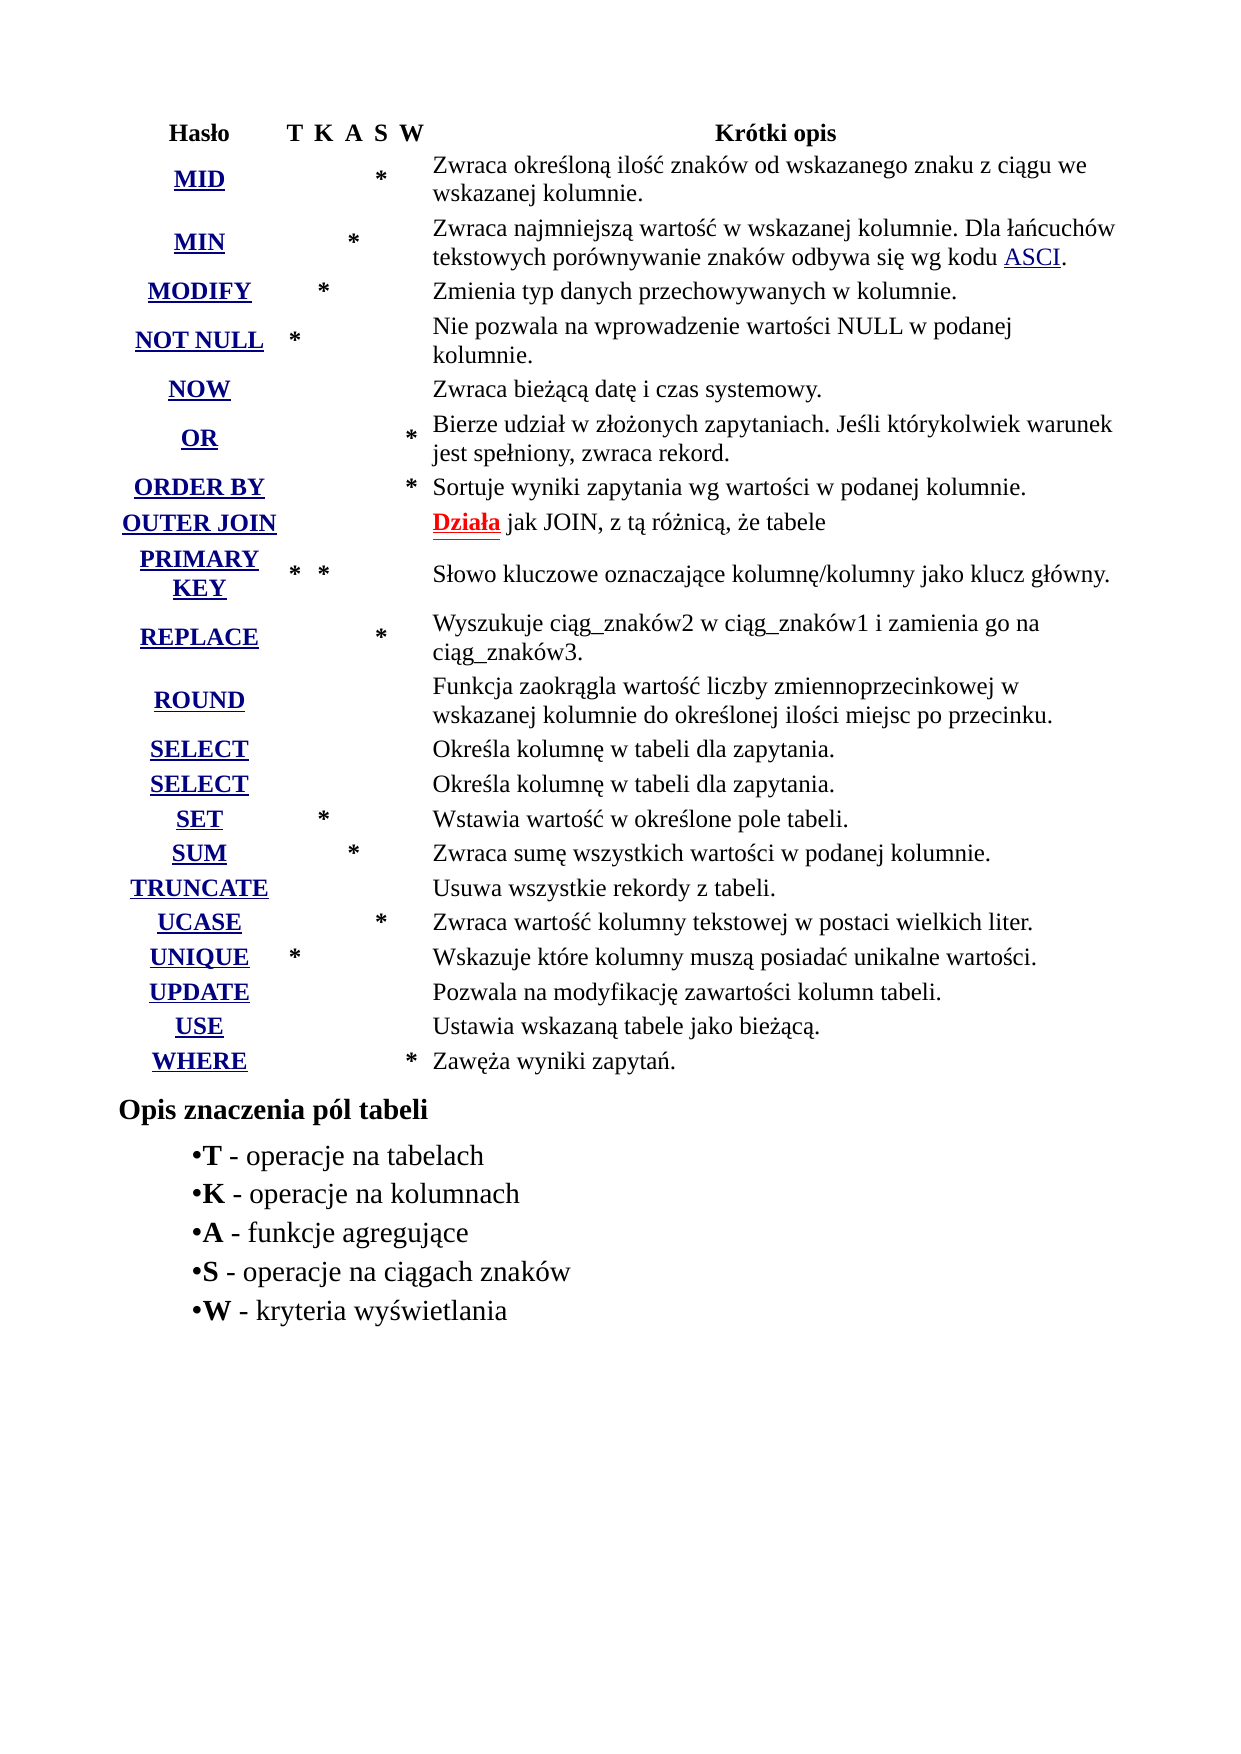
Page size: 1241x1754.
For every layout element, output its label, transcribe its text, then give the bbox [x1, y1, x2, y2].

table_cell [281, 147, 309, 210]
table_cell * [309, 801, 338, 835]
table_cell [339, 1008, 368, 1043]
table_cell [368, 406, 393, 469]
list A - funkcje agregujące [118, 1215, 1122, 1249]
table_cell [309, 406, 338, 469]
table_cell [281, 835, 309, 870]
table_cell SELECT [118, 766, 281, 801]
table_cell [339, 905, 368, 939]
table_cell UNIQUE [118, 939, 281, 974]
table_cell [281, 274, 309, 308]
table_cell Sortuje wyniki zapytania wg wartości w podanej kolumnie. [430, 469, 1122, 504]
table_cell * [281, 939, 309, 974]
table_cell NOT NULL [118, 308, 281, 371]
table_cell [309, 308, 338, 371]
table_cell WHERE [118, 1043, 281, 1077]
table_cell Ustawia wskazaną tabele jako bieżącą. [430, 1008, 1122, 1043]
table_cell [309, 668, 338, 732]
table_cell Pozwala na modyfikację zawartości kolumn tabeli. [430, 974, 1122, 1008]
table_cell [339, 371, 368, 406]
table_cell * [309, 274, 338, 308]
table_cell Zwraca sumę wszystkich wartości w podanej kolumnie. [430, 835, 1122, 870]
table_cell [339, 766, 368, 801]
table_cell [281, 210, 309, 273]
table_cell Nie pozwala na wprowadzenie wartości NULL w podanej kolumnie. [430, 308, 1122, 371]
table_cell [281, 469, 309, 504]
table_cell * [368, 147, 393, 210]
table_cell Określa kolumnę w tabeli dla zapytania. [430, 732, 1122, 766]
table_cell [309, 766, 338, 801]
table_cell [339, 406, 368, 469]
table_cell [368, 870, 393, 904]
table_cell Bierze udział w złożonych zapytaniach. Jeśli którykolwiek warunek jest spełniony, zwraca rekord. [430, 406, 1122, 469]
table_cell [281, 668, 309, 732]
table_cell [309, 939, 338, 974]
list W - kryteria wyświetlania [118, 1293, 1122, 1326]
table_cell * [394, 469, 429, 504]
table_cell Funkcja zaokrągla wartość liczby zmiennoprzecinkowej w wskazanej kolumnie do określonej ilości miejsc po przecinku. [430, 668, 1122, 732]
table_cell [394, 905, 429, 939]
table_cell [309, 870, 338, 904]
table_cell [339, 1043, 368, 1077]
table_cell * [368, 605, 393, 668]
table_cell [309, 905, 338, 939]
table_cell [339, 668, 368, 732]
table_cell [281, 1043, 309, 1077]
table_cell [368, 1043, 393, 1077]
table_cell ROUND [118, 668, 281, 732]
table_cell USE [118, 1008, 281, 1043]
table_cell REPLACE [118, 605, 281, 668]
table_cell [394, 371, 429, 406]
table_cell OUTER JOIN [118, 504, 281, 542]
list T - operacje na tabelach [118, 1138, 1122, 1172]
table_cell PRIMARY KEY [118, 542, 281, 605]
table_cell [368, 469, 393, 504]
list K - operacje na kolumnach [118, 1177, 1122, 1210]
table_cell [368, 504, 393, 542]
table_cell [394, 308, 429, 371]
table_cell MODIFY [118, 274, 281, 308]
table_cell [339, 801, 368, 835]
table_cell [339, 469, 368, 504]
table_cell [394, 605, 429, 668]
table_cell [281, 870, 309, 904]
table_header S [368, 118, 393, 147]
table_header W [394, 118, 429, 147]
table_cell Wyszukuje ciąg_znaków2 w ciąg_znaków1 i zamienia go na ciąg_znaków3. [430, 605, 1122, 668]
table_header Hasło [118, 118, 281, 147]
table_cell [339, 870, 368, 904]
table_cell [394, 274, 429, 308]
table_cell Działa jak JOIN, z tą różnicą, że tabele [430, 504, 1122, 542]
table_cell TRUNCATE [118, 870, 281, 904]
table_cell [309, 469, 338, 504]
table_cell [281, 406, 309, 469]
table_cell [368, 274, 393, 308]
table_cell [281, 766, 309, 801]
table_cell [394, 147, 429, 210]
table_cell [339, 974, 368, 1008]
table_cell [368, 732, 393, 766]
table_cell [309, 732, 338, 766]
table_cell Zwraca określoną ilość znaków od wskazanego znaku z ciągu we wskazanej kolumnie. [430, 147, 1122, 210]
table_cell [281, 605, 309, 668]
table_cell [394, 974, 429, 1008]
table_cell * [368, 905, 393, 939]
table_cell [309, 974, 338, 1008]
table_cell [309, 371, 338, 406]
table_cell [368, 308, 393, 371]
table_cell ORDER BY [118, 469, 281, 504]
table_cell [339, 605, 368, 668]
table_cell [394, 939, 429, 974]
table_cell [309, 835, 338, 870]
table_header T [281, 118, 309, 147]
table_header Krótki opis [430, 118, 1122, 147]
table_cell [394, 542, 429, 605]
list S - operacje na ciągach znaków [118, 1254, 1122, 1288]
table_cell [394, 766, 429, 801]
table_cell [339, 504, 368, 542]
table_cell [394, 801, 429, 835]
table_cell Wskazuje które kolumny muszą posiadać unikalne wartości. [430, 939, 1122, 974]
table_cell [339, 274, 368, 308]
table_cell [394, 1008, 429, 1043]
table_cell [281, 732, 309, 766]
table_cell Usuwa wszystkie rekordy z tabeli. [430, 870, 1122, 904]
table_cell [394, 210, 429, 273]
table_cell [339, 939, 368, 974]
table_cell MID [118, 147, 281, 210]
table_cell Zwraca najmniejszą wartość w wskazanej kolumnie. Dla łańcuchów tekstowych porównywanie znaków odbywa się wg kodu ASCI. [430, 210, 1122, 273]
table_cell Określa kolumnę w tabeli dla zapytania. [430, 766, 1122, 801]
table_cell UPDATE [118, 974, 281, 1008]
subtitle Opis znaczenia pól tabeli [118, 1092, 1122, 1126]
table_cell [281, 371, 309, 406]
table_cell Zwraca wartość kolumny tekstowej w postaci wielkich liter. [430, 905, 1122, 939]
table_cell [368, 668, 393, 732]
table_cell Wstawia wartość w określone pole tabeli. [430, 801, 1122, 835]
table_cell UCASE [118, 905, 281, 939]
table_cell OR [118, 406, 281, 469]
table_cell [394, 835, 429, 870]
table_cell [309, 605, 338, 668]
table_cell [309, 1043, 338, 1077]
table_cell [368, 1008, 393, 1043]
table_cell [281, 905, 309, 939]
table_cell [394, 504, 429, 542]
table_cell * [309, 542, 338, 605]
table_cell [281, 801, 309, 835]
table_cell Zawęża wyniki zapytań. [430, 1043, 1122, 1077]
table_cell [368, 371, 393, 406]
table_cell [368, 766, 393, 801]
table_cell [339, 732, 368, 766]
table_cell SELECT [118, 732, 281, 766]
table_cell [339, 542, 368, 605]
table_cell [368, 939, 393, 974]
table_cell [368, 974, 393, 1008]
table_cell * [281, 542, 309, 605]
table_cell [394, 870, 429, 904]
table_cell * [281, 308, 309, 371]
table_cell Zmienia typ danych przechowywanych w kolumnie. [430, 274, 1122, 308]
table_cell [309, 147, 338, 210]
table_cell [339, 308, 368, 371]
table_cell [368, 835, 393, 870]
table_header K [309, 118, 338, 147]
table_cell SUM [118, 835, 281, 870]
table_cell [309, 210, 338, 273]
table_cell * [339, 210, 368, 273]
table_cell * [394, 1043, 429, 1077]
table_cell [339, 147, 368, 210]
table_cell [368, 210, 393, 273]
table_cell [309, 504, 338, 542]
table_cell [368, 542, 393, 605]
table_cell SET [118, 801, 281, 835]
table_cell NOW [118, 371, 281, 406]
table_cell [394, 732, 429, 766]
table_cell [368, 801, 393, 835]
table_cell [281, 504, 309, 542]
table_cell Słowo kluczowe oznaczające kolumnę/kolumny jako klucz główny. [430, 542, 1122, 605]
table_cell Zwraca bieżącą datę i czas systemowy. [430, 371, 1122, 406]
table_cell [281, 974, 309, 1008]
table_cell MIN [118, 210, 281, 273]
table_cell [309, 1008, 338, 1043]
table_cell [394, 668, 429, 732]
table_cell * [339, 835, 368, 870]
table_cell [281, 1008, 309, 1043]
table_header A [339, 118, 368, 147]
table_cell * [394, 406, 429, 469]
